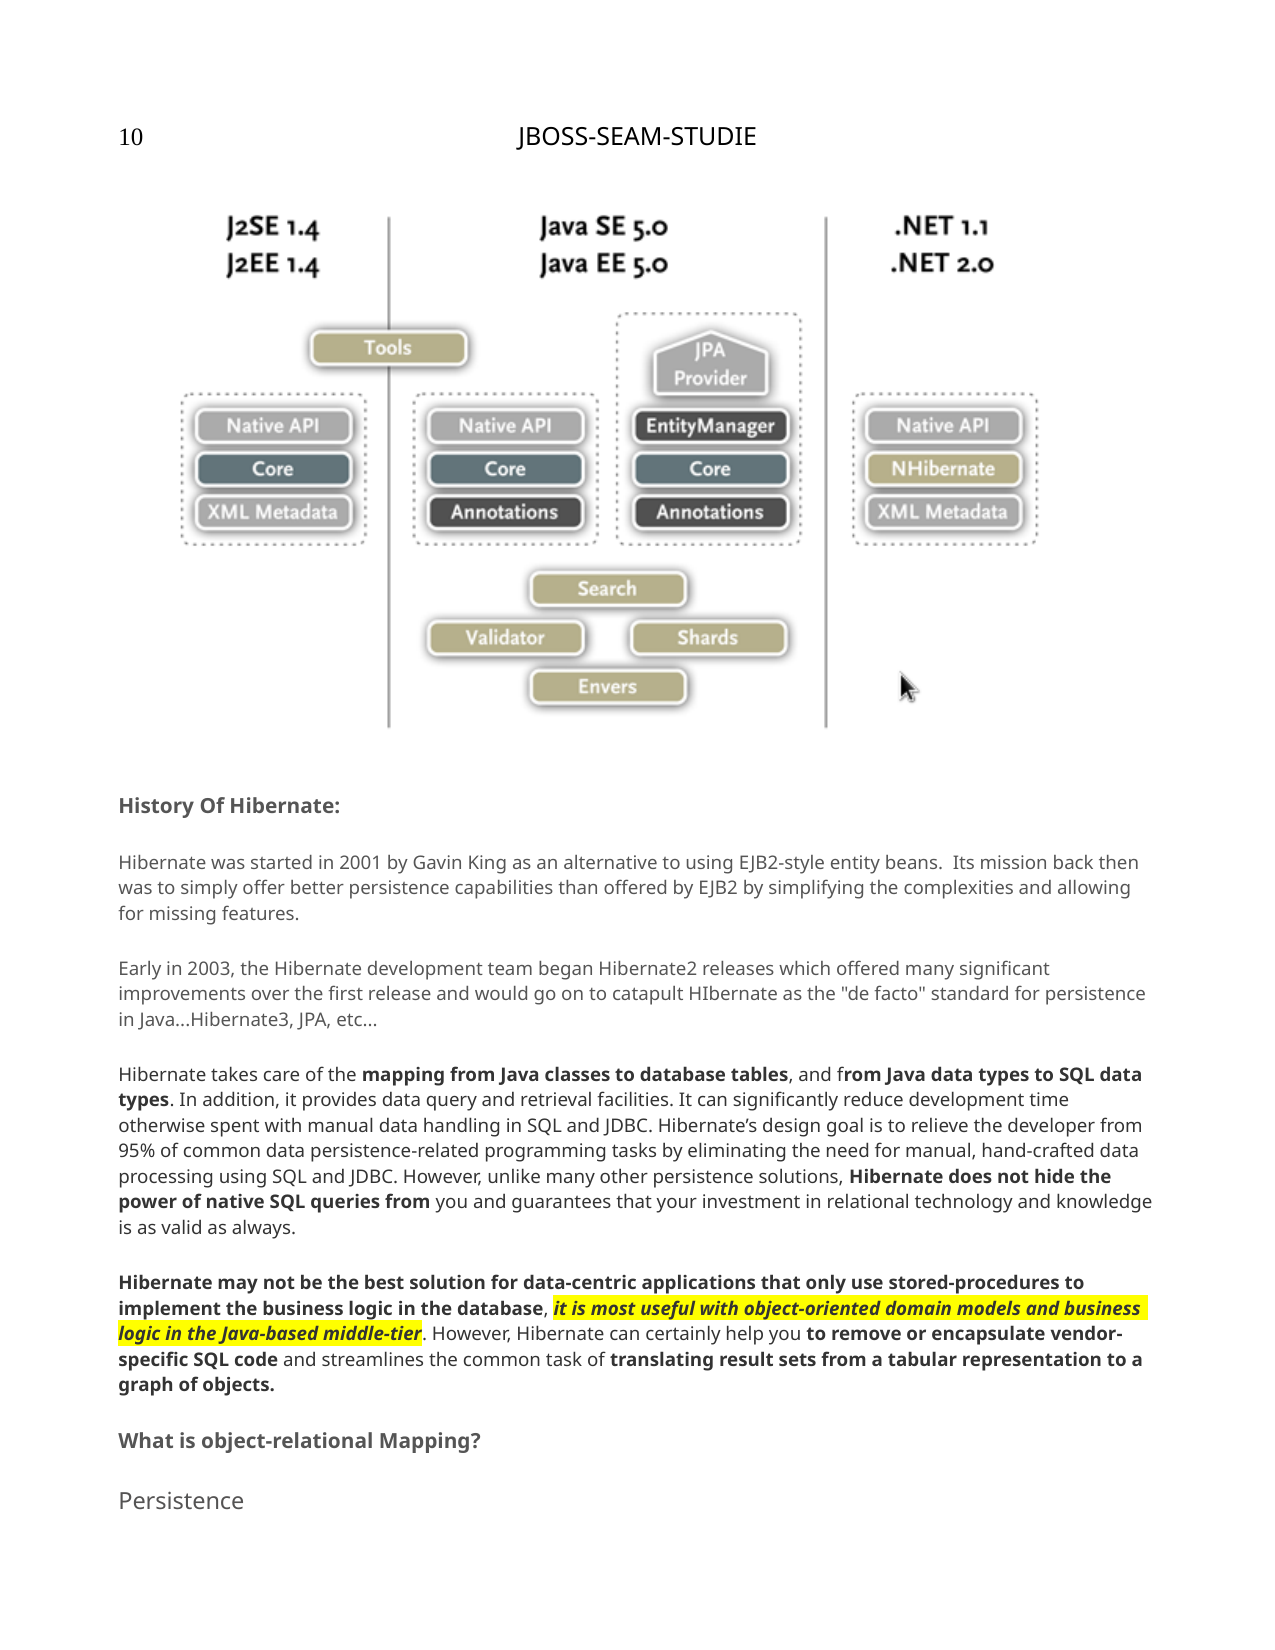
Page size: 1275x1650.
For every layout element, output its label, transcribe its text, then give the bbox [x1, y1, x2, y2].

text Hibernate was started in 2001 by Gavin King as an alternative to using EJB2-style entity beans. Its mission back then was to simply offer better persistence capabilities than offered by EJB2 by simplifying the complexities and allowing for missing features. [118, 849, 1157, 926]
text What is object-relational Mapping? [118, 1426, 1157, 1455]
text Early in 2003, the Hibernate development team began Hibernate2 releases which offered many significant improvements over the first release and would go on to catapult HIbernate as the "de facto" standard for persistence in Java...Hibernate3, JPA, etc... [118, 955, 1157, 1032]
text History Of Hibernate: [118, 791, 1157, 819]
picture [178, 181, 1097, 734]
text Hibernate takes care of the mapping from Java classes to database tables, and from Java data types to SQL data types. In addition, it provides data query and retrieval facilities. It can significantly reduce development time otherwise spent with manual data handling in SQL and JDBC. Hibernate’s design goal is to relieve the developer from 95% of common data persistence-related programming tasks by eliminating the need for manual, hand-crafted data processing using SQL and JDBC. However, unlike many other persistence solutions, Hibernate does not hide the power of native SQL queries from you and guarantees that your investment in relational technology and knowledge is as valid as always. [118, 1061, 1157, 1240]
text Hibernate may not be the best solution for data-centric applications that only use stored-procedures to implement the business logic in the database, it is most useful with object-oriented domain models and business logic in the Java-based middle-tier. However, Hibernate can certainly help you to remove or encapsulate vendor-specific SQL code and streamlines the common task of translating result sets from a tabular representation to a graph of objects. [118, 1269, 1157, 1397]
text Persistence [118, 1484, 1157, 1516]
